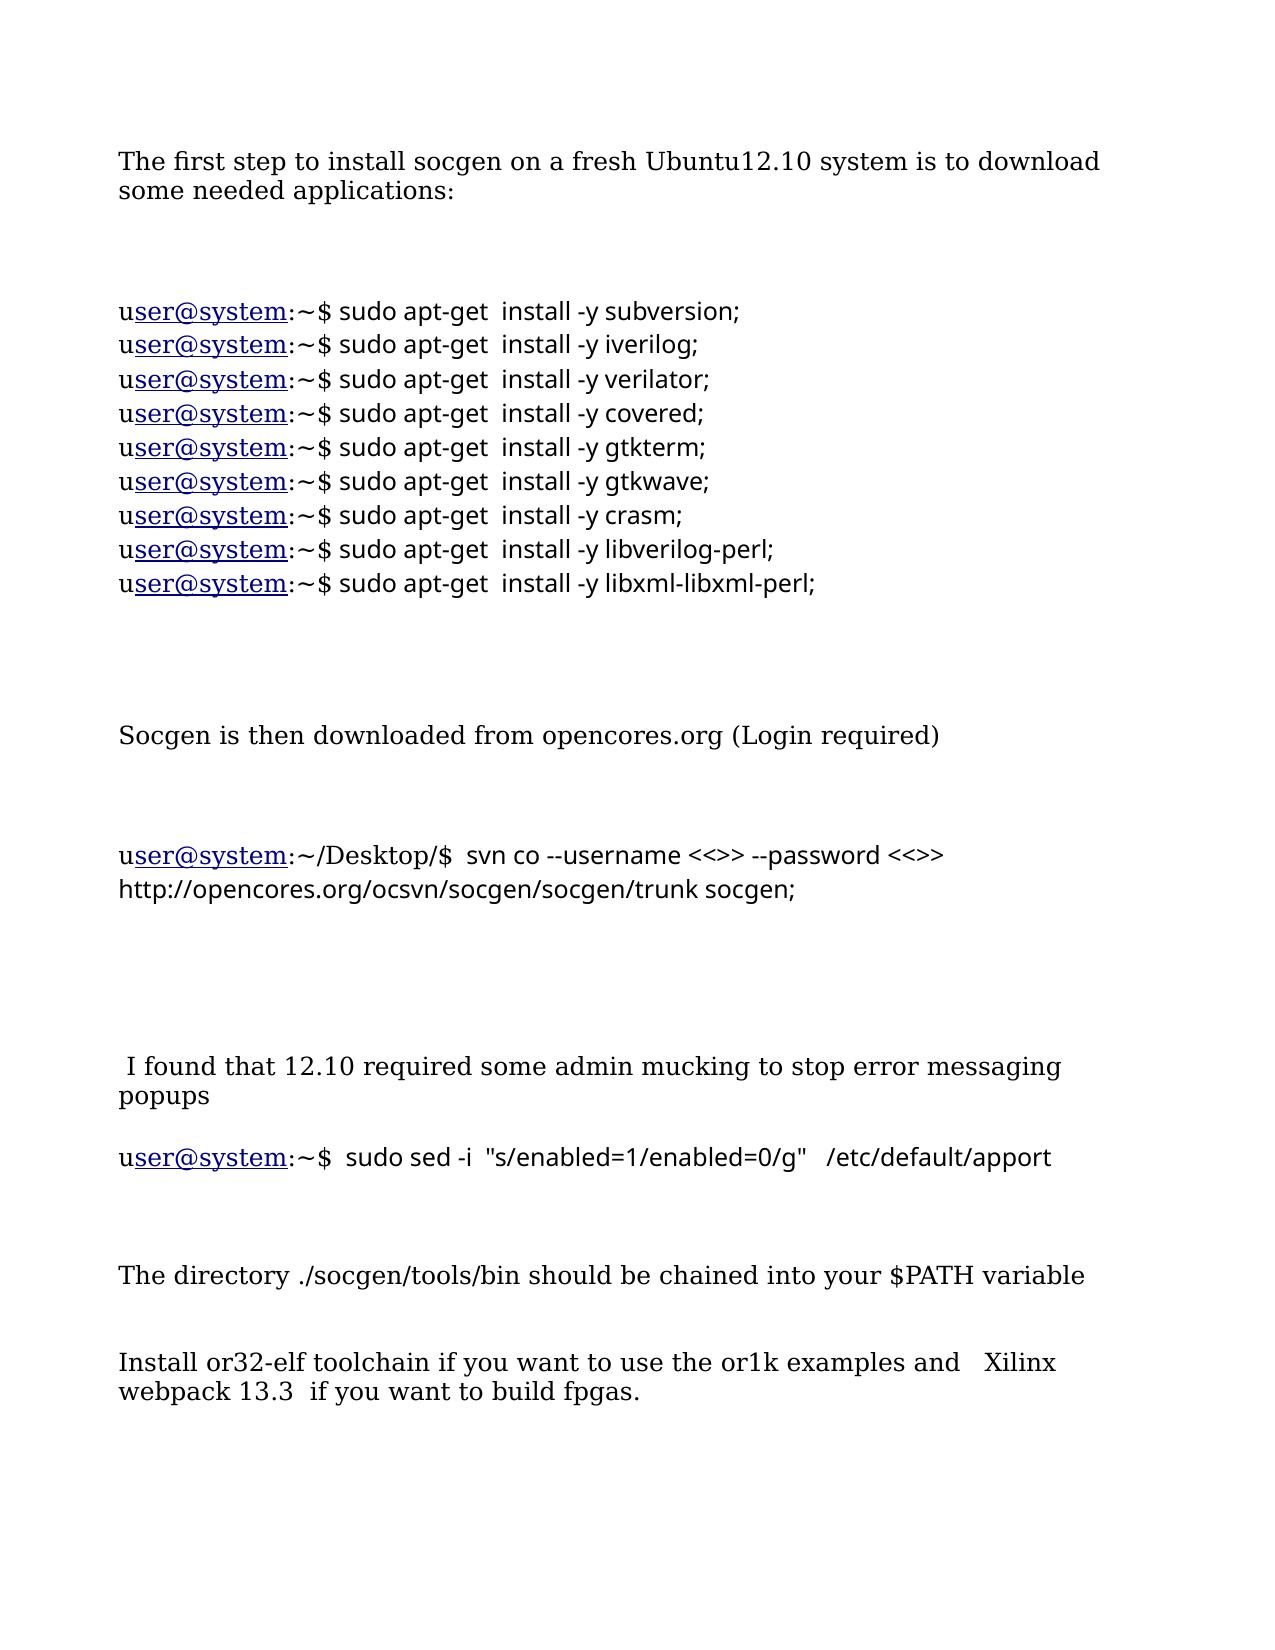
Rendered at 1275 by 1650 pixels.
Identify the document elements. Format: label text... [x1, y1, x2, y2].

text user@system:~$ sudo apt-get install -y subversion; [118, 293, 1157, 327]
text user@system:~$ sudo apt-get install -y gtkwave; [118, 463, 1157, 497]
text user@system:~$ sudo apt-get install -y iverilog; [118, 327, 1157, 361]
text Install or32-elf toolchain if you want to use the or1k examples and Xilinx webpack 13.3 if you want to build fpgas. [118, 1348, 1157, 1407]
text I found that 12.10 required some admin mucking to stop error messaging popups [118, 1052, 1157, 1110]
text user@system:~/Desktop/$ svn co --username <<>> --password <<>> http://opencores.org/ocsvn/socgen/socgen/trunk socgen; [118, 838, 1157, 906]
text The directory ./socgen/tools/bin should be chained into your $PATH variable [118, 1261, 1157, 1290]
text user@system:~$ sudo sed -i "s/enabled=1/enabled=0/g" /etc/default/apport [118, 1139, 1157, 1173]
text user@system:~$ sudo apt-get install -y gtkterm; [118, 429, 1157, 463]
text The first step to install socgen on a fresh Ubuntu12.10 system is to download some needed applications: [118, 147, 1157, 206]
text user@system:~$ sudo apt-get install -y crasm; [118, 497, 1157, 532]
text user@system:~$ sudo apt-get install -y libverilog-perl; [118, 532, 1157, 566]
text user@system:~$ sudo apt-get install -y covered; [118, 395, 1157, 429]
text user@system:~$ sudo apt-get install -y verilator; [118, 361, 1157, 395]
text user@system:~$ sudo apt-get install -y libxml-libxml-perl; [118, 566, 1157, 600]
text Socgen is then downloaded from opencores.org (Login required) [118, 721, 1157, 750]
